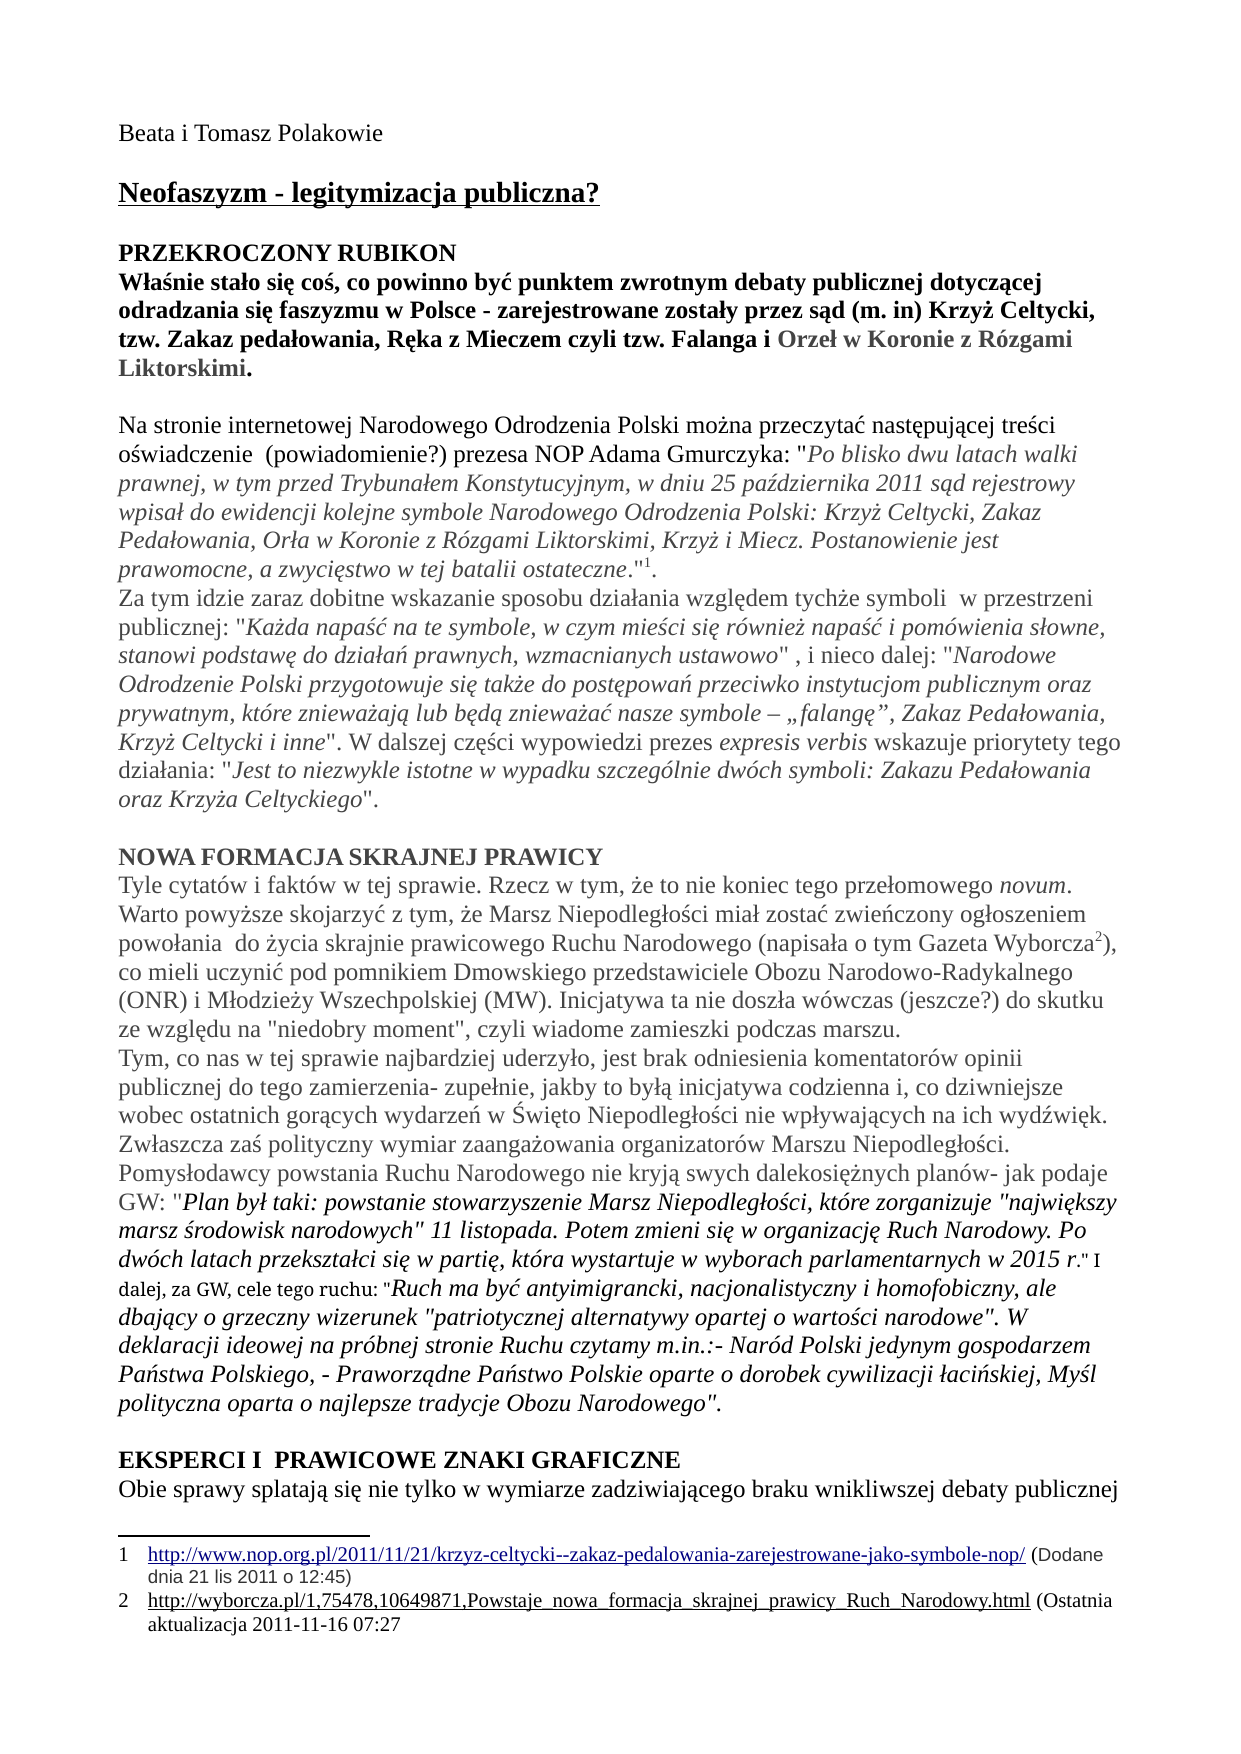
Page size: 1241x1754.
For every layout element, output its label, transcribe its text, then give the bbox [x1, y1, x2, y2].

text PRZEKROCZONY RUBIKON [118, 238, 1122, 267]
text Tym, co nas w tej sprawie najbardziej uderzyło, jest brak odniesienia komentatorów opinii publicznej do tego zamierzenia- zupełnie, jakby to byłą inicjatywa codzienna i, co dziwniejsze wobec ostatnich gorących wydarzeń w Święto Niepodległości nie wpływających na ich wydźwięk. Zwłaszcza zaś polityczny wymiar zaangażowania organizatorów Marszu Niepodległości. Pomysłodawcy powstania Ruchu Narodowego nie kryją swych dalekosiężnych planów- jak podaje GW: "Plan był taki: powstanie stowarzyszenie Marsz Niepodległości, które zorganizuje "największy marsz środowisk narodowych" 11 listopada. Potem zmieni się w organizację Ruch Narodowy. Po dwóch latach przekształci się w partię, która wystartuje w wyborach parlamentarnych w 2015 r." I dalej, za GW, cele tego ruchu: "Ruch ma być antyimigrancki, nacjonalistyczny i homofobiczny, ale dbający o grzeczny wizerunek "patriotycznej alternatywy opartej o wartości narodowe". W deklaracji ideowej na próbnej stronie Ruchu czytamy m.in.:- Naród Polski jedynym gospodarzem Państwa Polskiego, - Praworządne Państwo Polskie oparte o dorobek cywilizacji łacińskiej, Myśl polityczna oparta o najlepsze tradycje Obozu Narodowego". [118, 1043, 1122, 1445]
text Właśnie stało się coś, co powinno być punktem zwrotnym debaty publicznej dotyczącej odradzania się faszyzmu w Polsce - zarejestrowane zostały przez sąd (m. in) Krzyż Celtycki, tzw. Zakaz pedałowania, Ręka z Mieczem czyli tzw. Falanga i Orzeł w Koronie z Rózgami Liktorskimi. [118, 267, 1122, 382]
text Neofaszyzm - legitymizacja publiczna? [118, 176, 1122, 209]
text EKSPERCI I PRAWICOWE ZNAKI GRAFICZNE [118, 1445, 1122, 1474]
text http://wyborcza.pl/1,75478,10649871,Powstaje_nowa_formacja_skrajnej_prawicy_Ruch_Narodowy.html (Ostatnia aktualizacja 2011-11-16 07:27 [118, 1588, 1122, 1636]
text NOWA FORMACJA SKRAJNEJ PRAWICY [118, 842, 1122, 870]
text Obie sprawy splatają się nie tylko w wymiarze zadziwiającego braku wnikliwszej debaty publicznej [118, 1474, 1122, 1503]
text Na stronie internetowej Narodowego Odrodzenia Polski można przeczytać następującej treści oświadczenie (powiadomienie?) prezesa NOP Adama Gmurczyka: "Po blisko dwu latach walki prawnej, w tym przed Trybunałem Konstytucyjnym, w dniu 25 października 2011 sąd rejestrowy wpisał do ewidencji kolejne symbole Narodowego Odrodzenia Polski: Krzyż Celtycki, Zakaz Pedałowania, Orła w Koronie z Rózgami Liktorskimi, Krzyż i Miecz. Postanowienie jest prawomocne, a zwycięstwo w tej batalii ostateczne.". [118, 410, 1122, 583]
text http://www.nop.org.pl/2011/11/21/krzyz-celtycki--zakaz-pedalowania-zarejestrowane-jako-symbole-nop/ (Dodane dnia 21 lis 2011 o 12:45) [118, 1542, 1122, 1588]
text Za tym idzie zaraz dobitne wskazanie sposobu działania względem tychże symboli w przestrzeni publicznej: "Każda napaść na te symbole, w czym mieści się również napaść i pomówienia słowne, stanowi podstawę do działań prawnych, wzmacnianych ustawowo" , i nieco dalej: "Narodowe Odrodzenie Polski przygotowuje się także do postępowań przeciwko instytucjom publicznym oraz prywatnym, które znieważają lub będą znieważać nasze symbole – „falangę”, Zakaz Pedałowania, Krzyż Celtycki i inne". W dalszej części wypowiedzi prezes expresis verbis wskazuje priorytety tego działania: "Jest to niezwykle istotne w wypadku szczególnie dwóch symboli: Zakazu Pedałowania oraz Krzyża Celtyckiego". [118, 583, 1122, 813]
text Beata i Tomasz Polakowie [118, 118, 1122, 147]
text Tyle cytatów i faktów w tej sprawie. Rzecz w tym, że to nie koniec tego przełomowego novum. Warto powyższe skojarzyć z tym, że Marsz Niepodległości miał zostać zwieńczony ogłoszeniem powołania do życia skrajnie prawicowego Ruchu Narodowego (napisała o tym Gazeta Wyborcza), co mieli uczynić pod pomnikiem Dmowskiego przedstawiciele Obozu Narodowo-Radykalnego (ONR) i Młodzieży Wszechpolskiej (MW). Inicjatywa ta nie doszła wówczas (jeszcze?) do skutku ze względu na "niedobry moment", czyli wiadome zamieszki podczas marszu. [118, 870, 1122, 1043]
